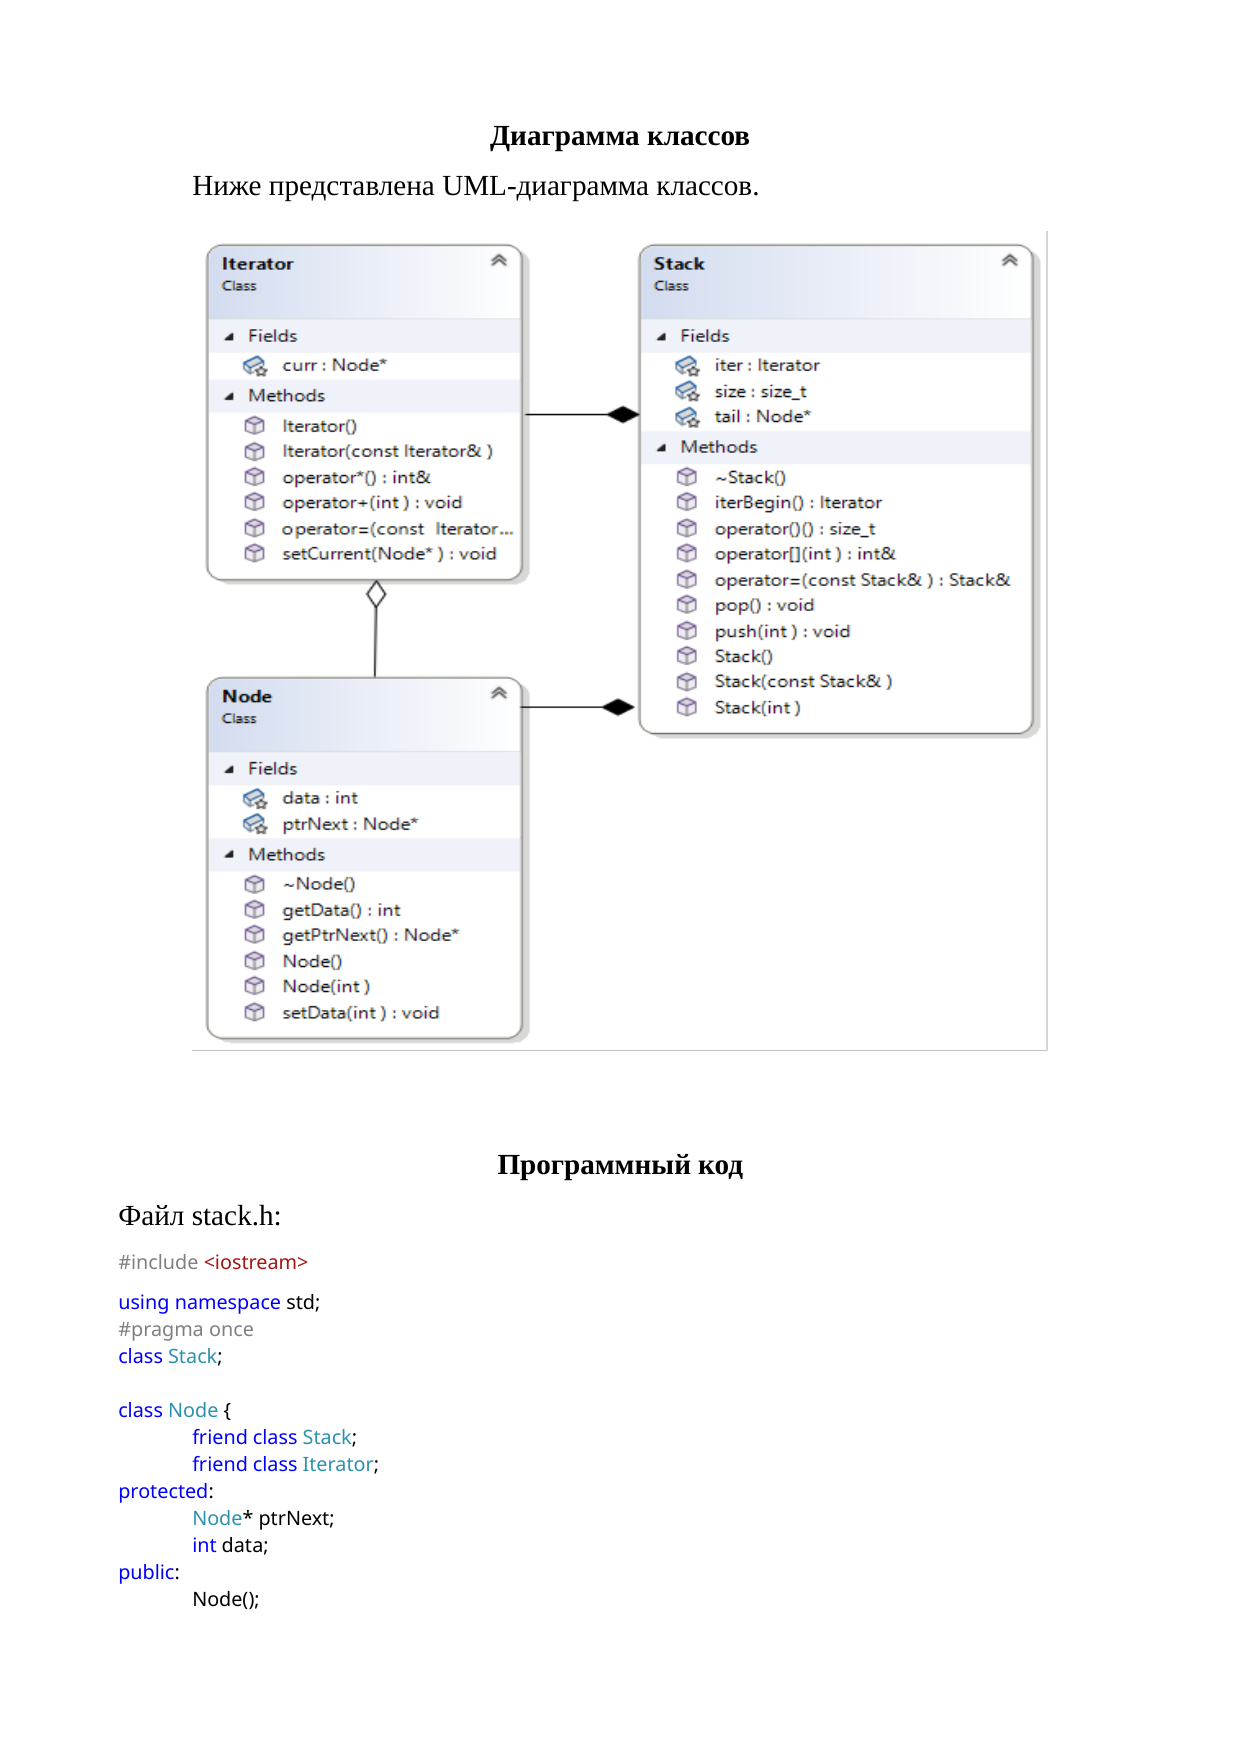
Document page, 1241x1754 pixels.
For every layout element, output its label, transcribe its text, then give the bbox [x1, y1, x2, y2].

text Файл stack.h: [118, 1198, 1122, 1231]
text protected: [118, 1477, 1122, 1504]
text friend class Stack; [118, 1423, 1122, 1450]
picture [192, 231, 1049, 1052]
text Диаграмма классов [118, 118, 1122, 152]
text class Node { [118, 1396, 1122, 1423]
text Node(); [118, 1585, 1122, 1612]
text friend class Iterator; [118, 1450, 1122, 1477]
text using namespace std; [118, 1288, 1122, 1315]
text public: [118, 1558, 1122, 1585]
text #pragma once [118, 1315, 1122, 1342]
text Ниже представлена UML-диаграмма классов. [118, 168, 1122, 202]
text int data; [118, 1531, 1122, 1558]
text class Stack; [118, 1342, 1122, 1369]
text #include <iostream> [118, 1248, 1122, 1275]
text Node* ptrNext; [118, 1504, 1122, 1531]
text Программный код [118, 1147, 1122, 1181]
